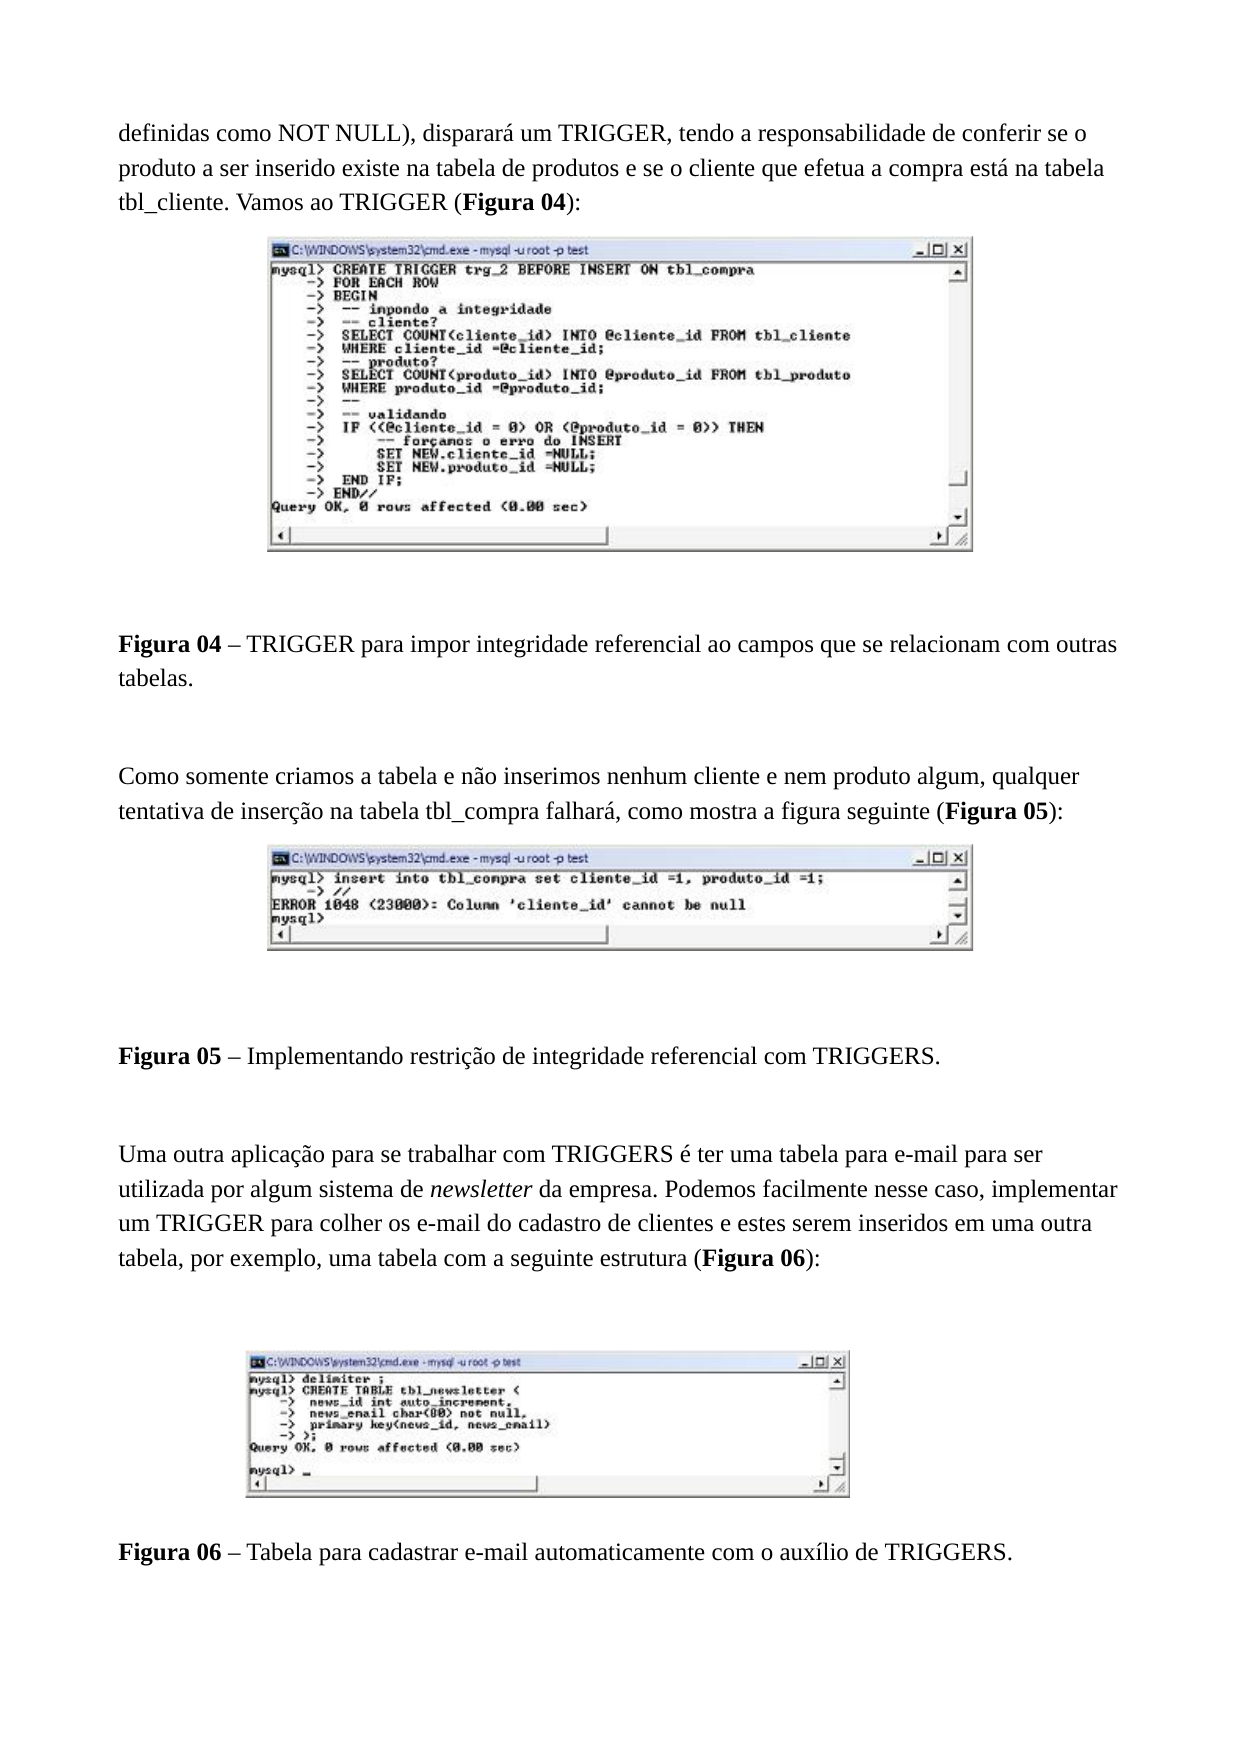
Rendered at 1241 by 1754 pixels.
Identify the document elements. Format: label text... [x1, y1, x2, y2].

text definidas como NOT NULL), disparará um TRIGGER, tendo a responsabilidade de conferir se o produto a ser inserido existe na tabela de produtos e se o cliente que efetua a compra está na tabela tbl_cliente. Vamos ao TRIGGER (Figura 04): [118, 118, 1122, 216]
text Figura 06 – Tabela para cadastrar e-mail automaticamente com o auxílio de TRIGGERS. [118, 1537, 1122, 1566]
text Uma outra aplicação para se trabalhar com TRIGGERS é ter uma tabela para e-mail para ser utilizada por algum sistema de newsletter da empresa. Podemos facilmente nesse caso, implementar um TRIGGER para colher os e-mail do cadastro de clientes e estes serem inseridos em uma outra tabela, por exemplo, uma tabela com a seguinte estrutura (Figura 06): [118, 1139, 1122, 1271]
picture [245, 1350, 850, 1498]
text Como somente criamos a tabela e não inserimos nenhum cliente e nem produto algum, qualquer tentativa de inserção na tabela tbl_compra falhará, como mostra a figura seguinte (Figura 05): [118, 761, 1122, 824]
text Figura 05 – Implementando restrição de integridade referencial com TRIGGERS. [118, 1041, 1122, 1070]
picture [267, 236, 974, 552]
text Figura 04 – TRIGGER para impor integridade referencial ao campos que se relacionam com outras tabelas. [118, 629, 1122, 692]
picture [267, 844, 974, 951]
